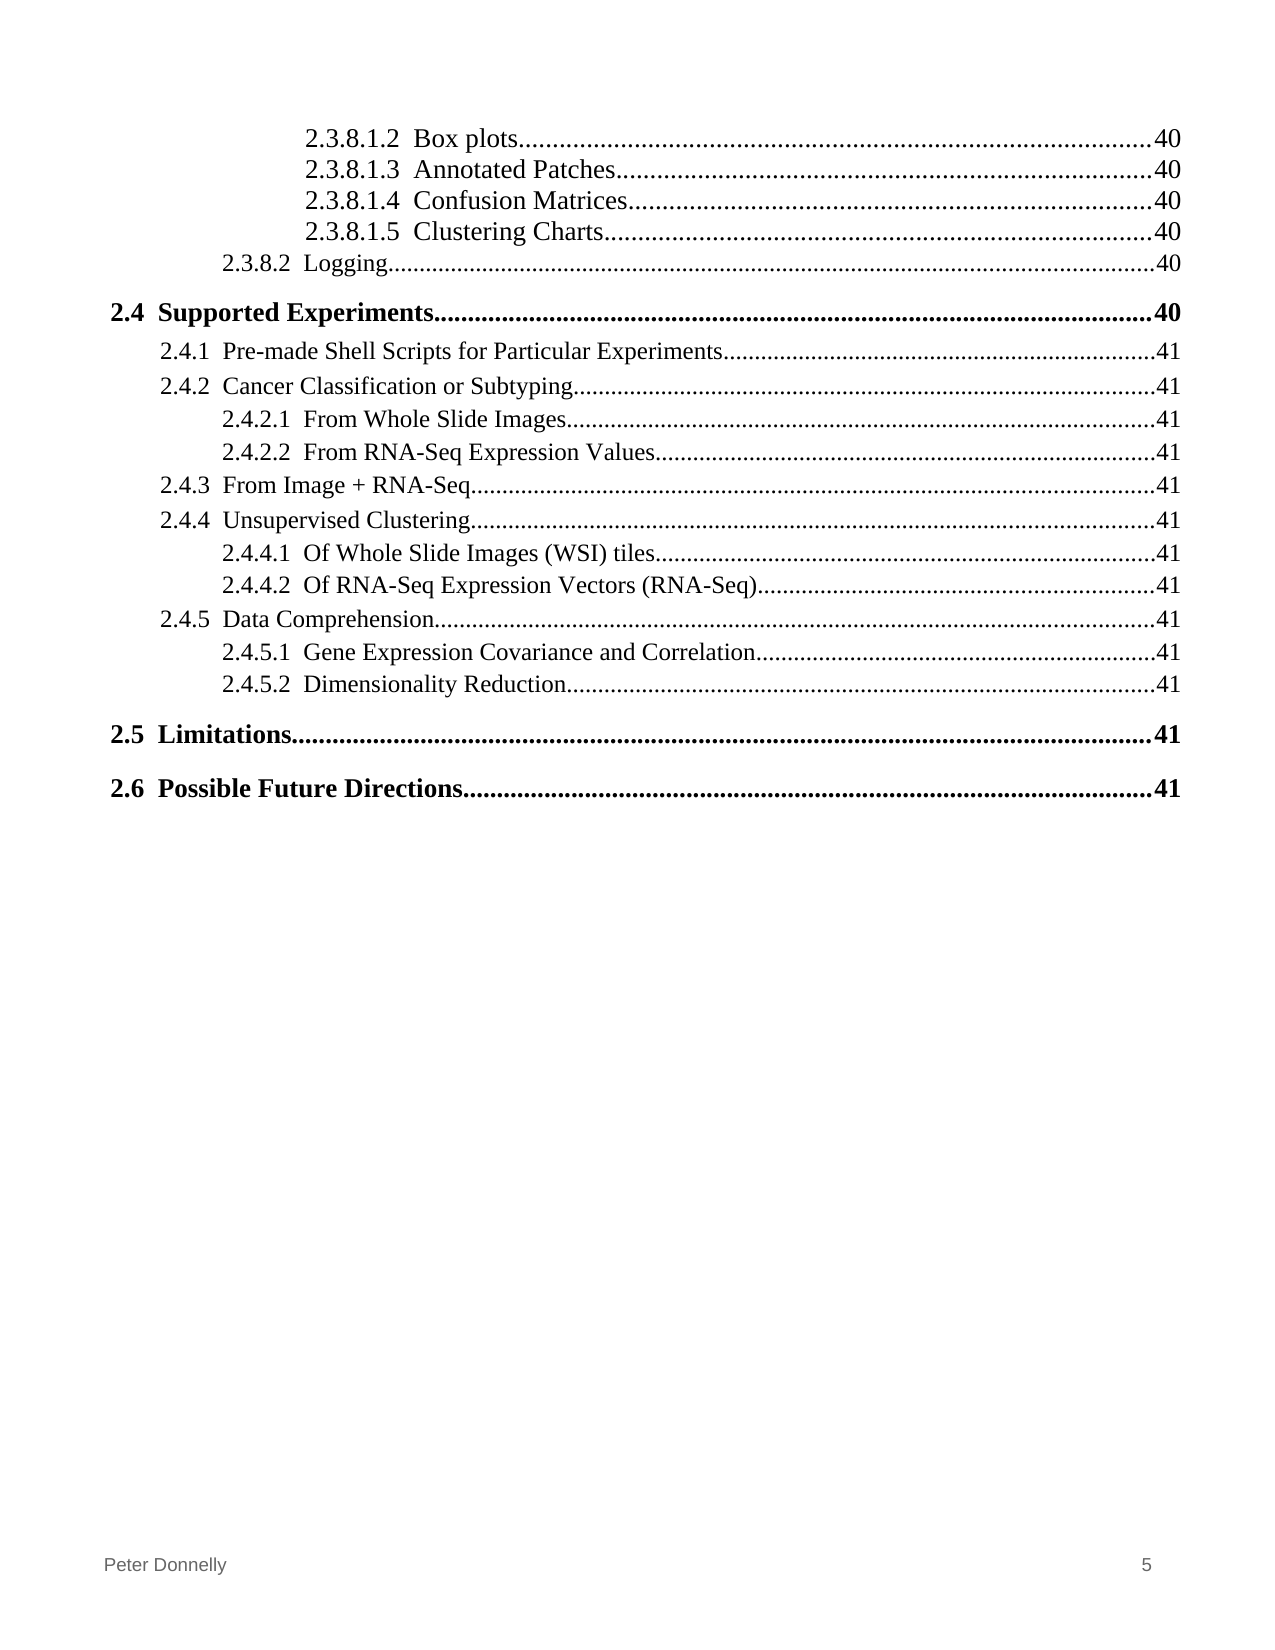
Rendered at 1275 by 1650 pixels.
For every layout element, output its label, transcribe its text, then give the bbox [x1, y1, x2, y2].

text 2.4.2.2 From RNA-Seq Expression Values 41 [216, 437, 1181, 465]
text 2.3.8.2 Logging 40 [216, 248, 1181, 277]
text 2.4 Supported Experiments 40 [103, 296, 1181, 327]
text 2.4.2.1 From Whole Slide Images 41 [216, 404, 1181, 433]
text 2.4.5 Data Comprehension 41 [154, 604, 1181, 633]
text 2.4.4.1 Of Whole Slide Images (WSI) tiles 41 [216, 538, 1181, 567]
text 2.4.1 Pre-made Shell Scripts for Particular Experiments 41 [154, 336, 1181, 365]
text 2.6 Possible Future Directions 41 [103, 773, 1181, 804]
text 2.4.5.2 Dimensionality Reduction 41 [216, 669, 1181, 698]
text 2.3.8.1.3 Annotated Patches 40 [298, 153, 1181, 184]
text 2.5 Limitations 41 [103, 718, 1181, 749]
text 2.4.4.2 Of RNA-Seq Expression Vectors (RNA-Seq) 41 [216, 570, 1181, 599]
text 2.4.4 Unsupervised Clustering 41 [154, 505, 1181, 533]
text 2.4.3 From Image + RNA-Seq 41 [154, 470, 1181, 499]
text 2.3.8.1.2 Box plots 40 [298, 122, 1181, 153]
text 2.3.8.1.5 Clustering Charts 40 [298, 215, 1181, 246]
text 2.4.5.1 Gene Expression Covariance and Correlation 41 [216, 637, 1181, 666]
text 2.3.8.1.4 Confusion Matrices 40 [298, 184, 1181, 215]
text 2.4.2 Cancer Classification or Subtyping 41 [154, 371, 1181, 400]
